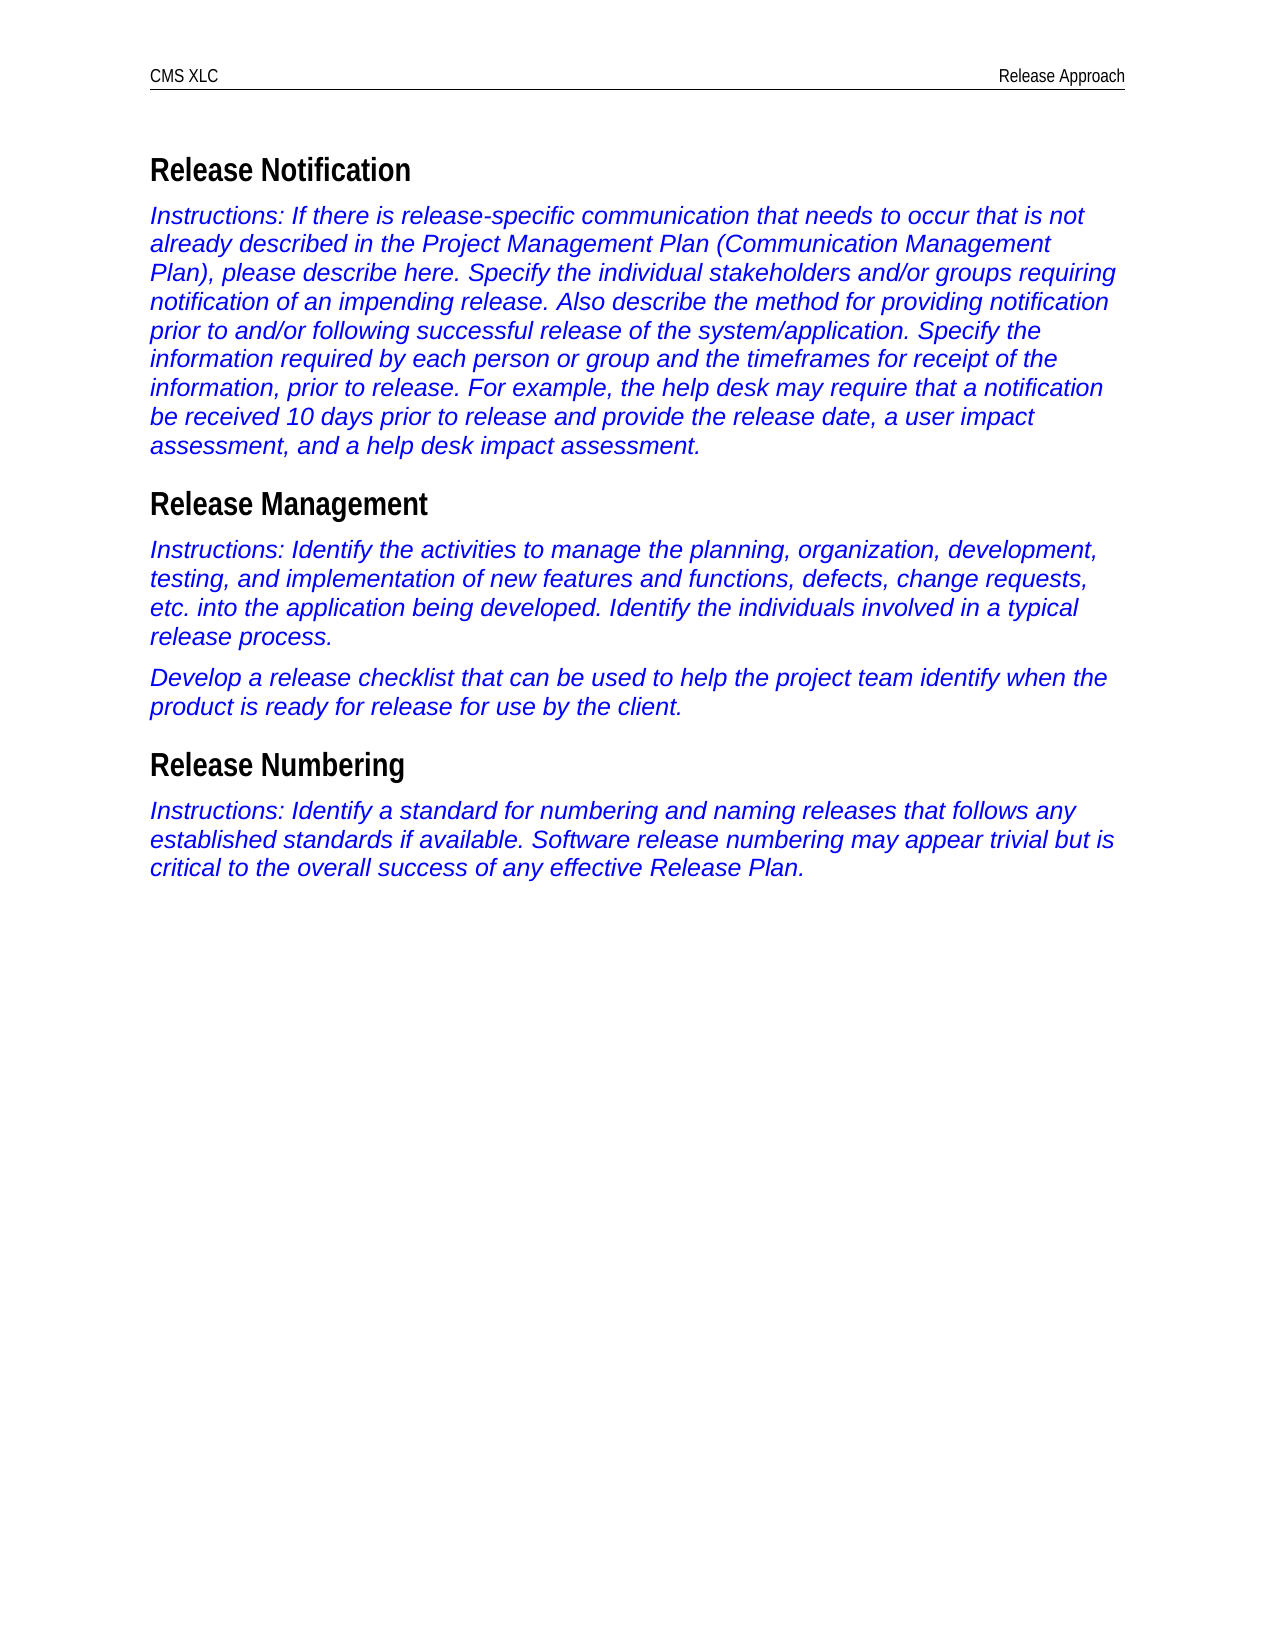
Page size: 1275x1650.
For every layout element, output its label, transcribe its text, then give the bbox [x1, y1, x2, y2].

subtitle Release Management [150, 484, 1125, 523]
text Instructions: If there is release-specific communication that needs to occur that is not already described in the Project Management Plan (Communication Management Plan), please describe here. Specify the individual stakeholders and/or groups requiring notification of an impending release. Also describe the method for providing notification prior to and/or following successful release of the system/application. Specify the information required by each person or group and the timeframes for receipt of the information, prior to release. For example, the help desk may require that a notification be received 10 days prior to release and provide the release date, a user impact assessment, and a help desk impact assessment. [150, 201, 1125, 459]
subtitle Release Numbering [150, 745, 1125, 783]
text Develop a release checklist that can be used to help the project team identify when the product is ready for release for use by the client. [150, 663, 1125, 720]
text Instructions: Identify a standard for numbering and naming releases that follows any established standards if available. Software release numbering may appear trivial but is critical to the overall success of any effective Release Plan. [150, 796, 1125, 882]
subtitle Release Notification [150, 150, 1125, 188]
text Instructions: Identify the activities to manage the planning, organization, development, testing, and implementation of new features and functions, defects, change requests, etc. into the application being developed. Identify the individuals involved in a typical release process. [150, 535, 1125, 650]
